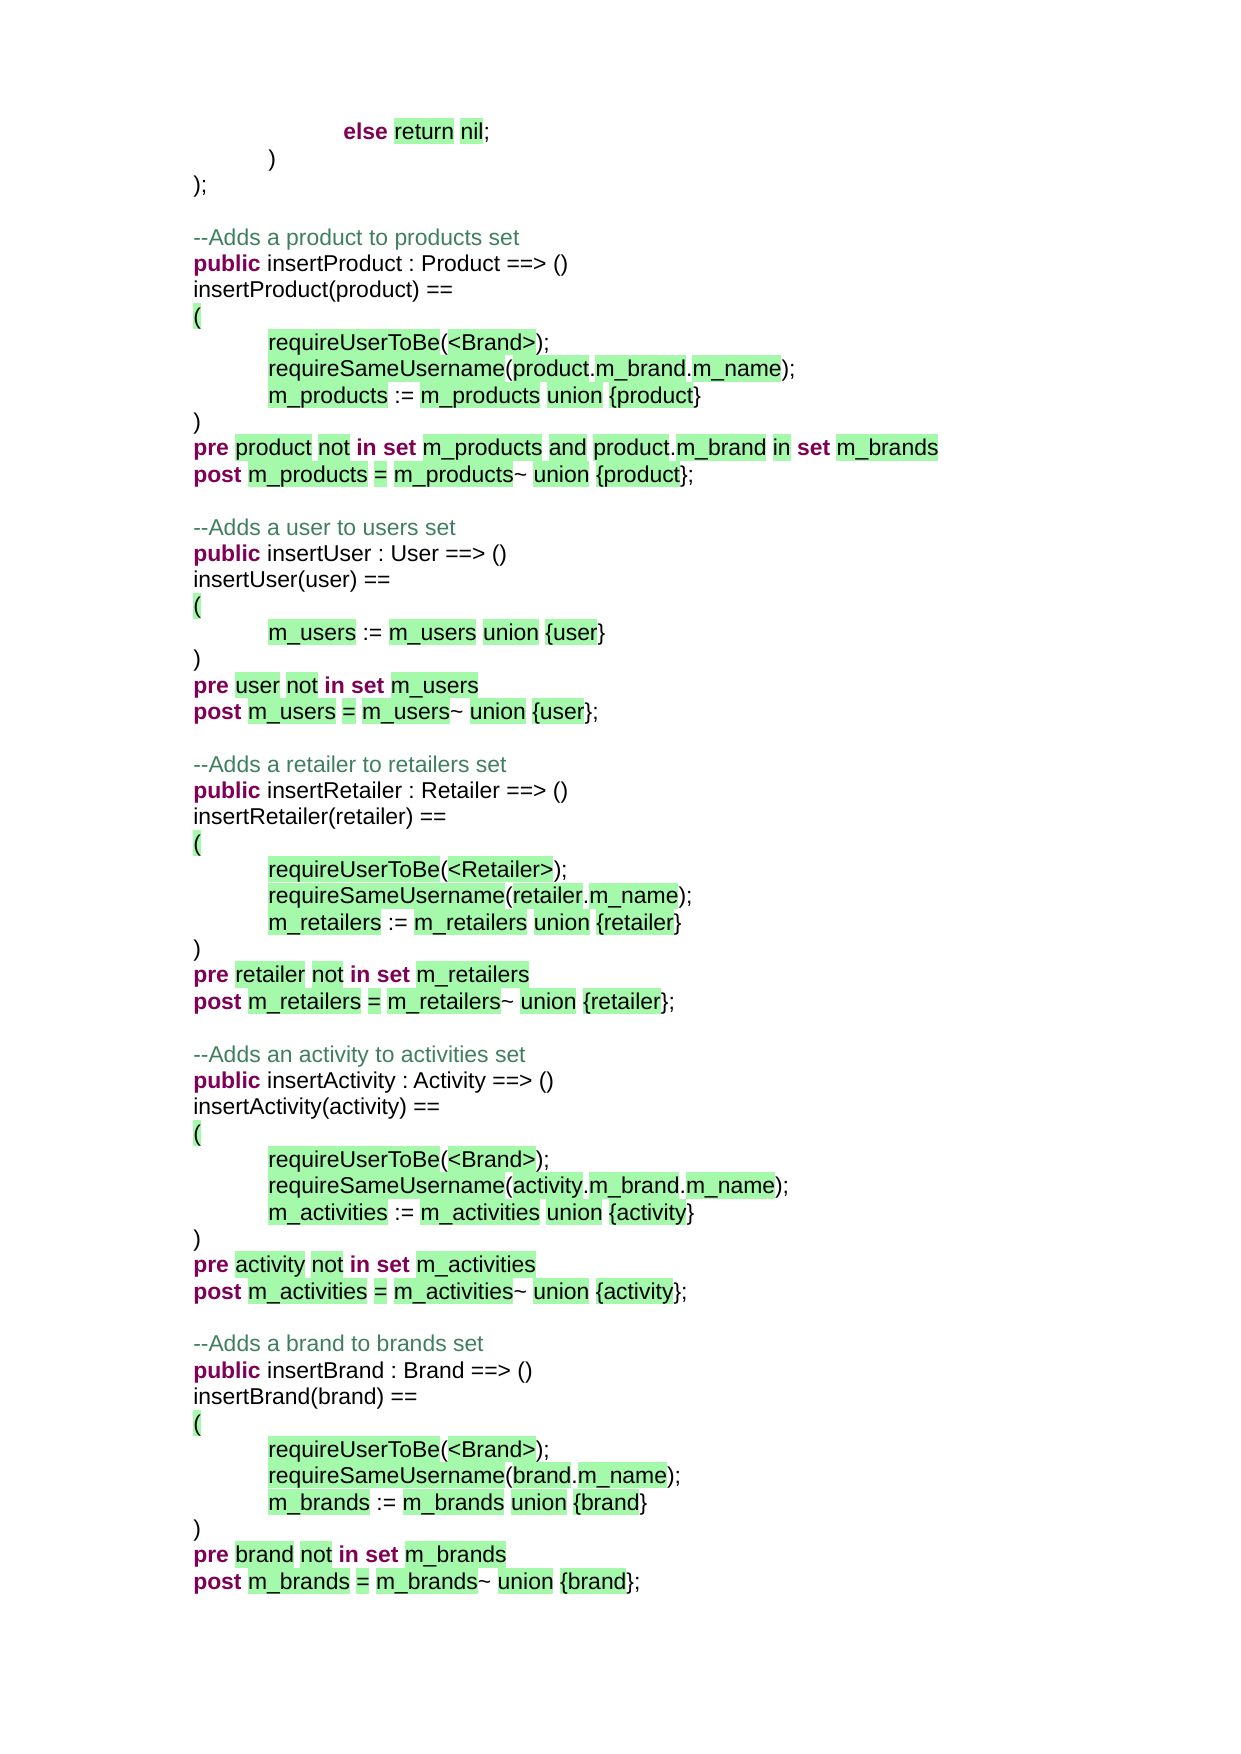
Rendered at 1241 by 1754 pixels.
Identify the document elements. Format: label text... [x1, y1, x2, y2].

text ) [118, 645, 1122, 672]
text public insertRetailer : Retailer ==> () [118, 777, 1122, 803]
text pre retailer not in set m_retailers [118, 961, 1122, 988]
text requireUserToBe(<Brand>); [118, 1436, 1122, 1462]
text ) [118, 935, 1122, 961]
text post m_users = m_users~ union {user}; [118, 698, 1122, 724]
text m_brands := m_brands union {brand} [118, 1488, 1122, 1515]
text ) [118, 1225, 1122, 1251]
text requireSameUsername(brand.m_name); [118, 1462, 1122, 1488]
text requireSameUsername(product.m_brand.m_name); [118, 355, 1122, 382]
text public insertActivity : Activity ==> () [118, 1067, 1122, 1093]
text ) [118, 1515, 1122, 1541]
text post m_activities = m_activities~ union {activity}; [118, 1278, 1122, 1304]
text pre user not in set m_users [118, 672, 1122, 698]
text pre brand not in set m_brands [118, 1541, 1122, 1568]
text insertProduct(product) == [118, 276, 1122, 303]
text post m_products = m_products~ union {product}; [118, 461, 1122, 487]
text post m_brands = m_brands~ union {brand}; [118, 1568, 1122, 1594]
text --Adds a brand to brands set [118, 1330, 1122, 1357]
text ); [118, 171, 1122, 197]
text requireUserToBe(<Brand>); [118, 329, 1122, 355]
text m_retailers := m_retailers union {retailer} [118, 909, 1122, 935]
text pre activity not in set m_activities [118, 1251, 1122, 1278]
text public insertUser : User ==> () [118, 540, 1122, 566]
text ( [118, 592, 1122, 619]
text public insertProduct : Product ==> () [118, 250, 1122, 276]
text --Adds a retailer to retailers set [118, 751, 1122, 777]
text post m_retailers = m_retailers~ union {retailer}; [118, 988, 1122, 1014]
text ( [118, 303, 1122, 329]
text requireSameUsername(retailer.m_name); [118, 882, 1122, 909]
text insertBrand(brand) == [118, 1383, 1122, 1409]
text m_activities := m_activities union {activity} [118, 1199, 1122, 1225]
text pre product not in set m_products and product.m_brand in set m_brands [118, 434, 1122, 461]
text ( [118, 1119, 1122, 1146]
text ( [118, 830, 1122, 856]
text ( [118, 1409, 192, 1436]
text insertRetailer(retailer) == [118, 803, 1122, 830]
text public insertBrand : Brand ==> () [118, 1357, 1122, 1383]
text m_users := m_users union {user} [118, 619, 1122, 645]
text --Adds a product to products set [118, 223, 1122, 250]
text m_products := m_products union {product} [118, 382, 1122, 408]
text else return nil; [118, 118, 1122, 144]
text --Adds an activity to activities set [118, 1041, 1122, 1067]
text requireUserToBe(<Retailer>); [118, 856, 1122, 882]
text --Adds a user to users set [118, 513, 1122, 540]
text ) [118, 144, 1122, 171]
text ( [200, 1409, 1122, 1436]
text requireSameUsername(activity.m_brand.m_name); [118, 1172, 1122, 1199]
text requireUserToBe(<Brand>); [118, 1146, 1122, 1172]
text ) [118, 408, 1122, 434]
text insertActivity(activity) == [118, 1093, 1122, 1119]
text insertUser(user) == [118, 566, 1122, 592]
